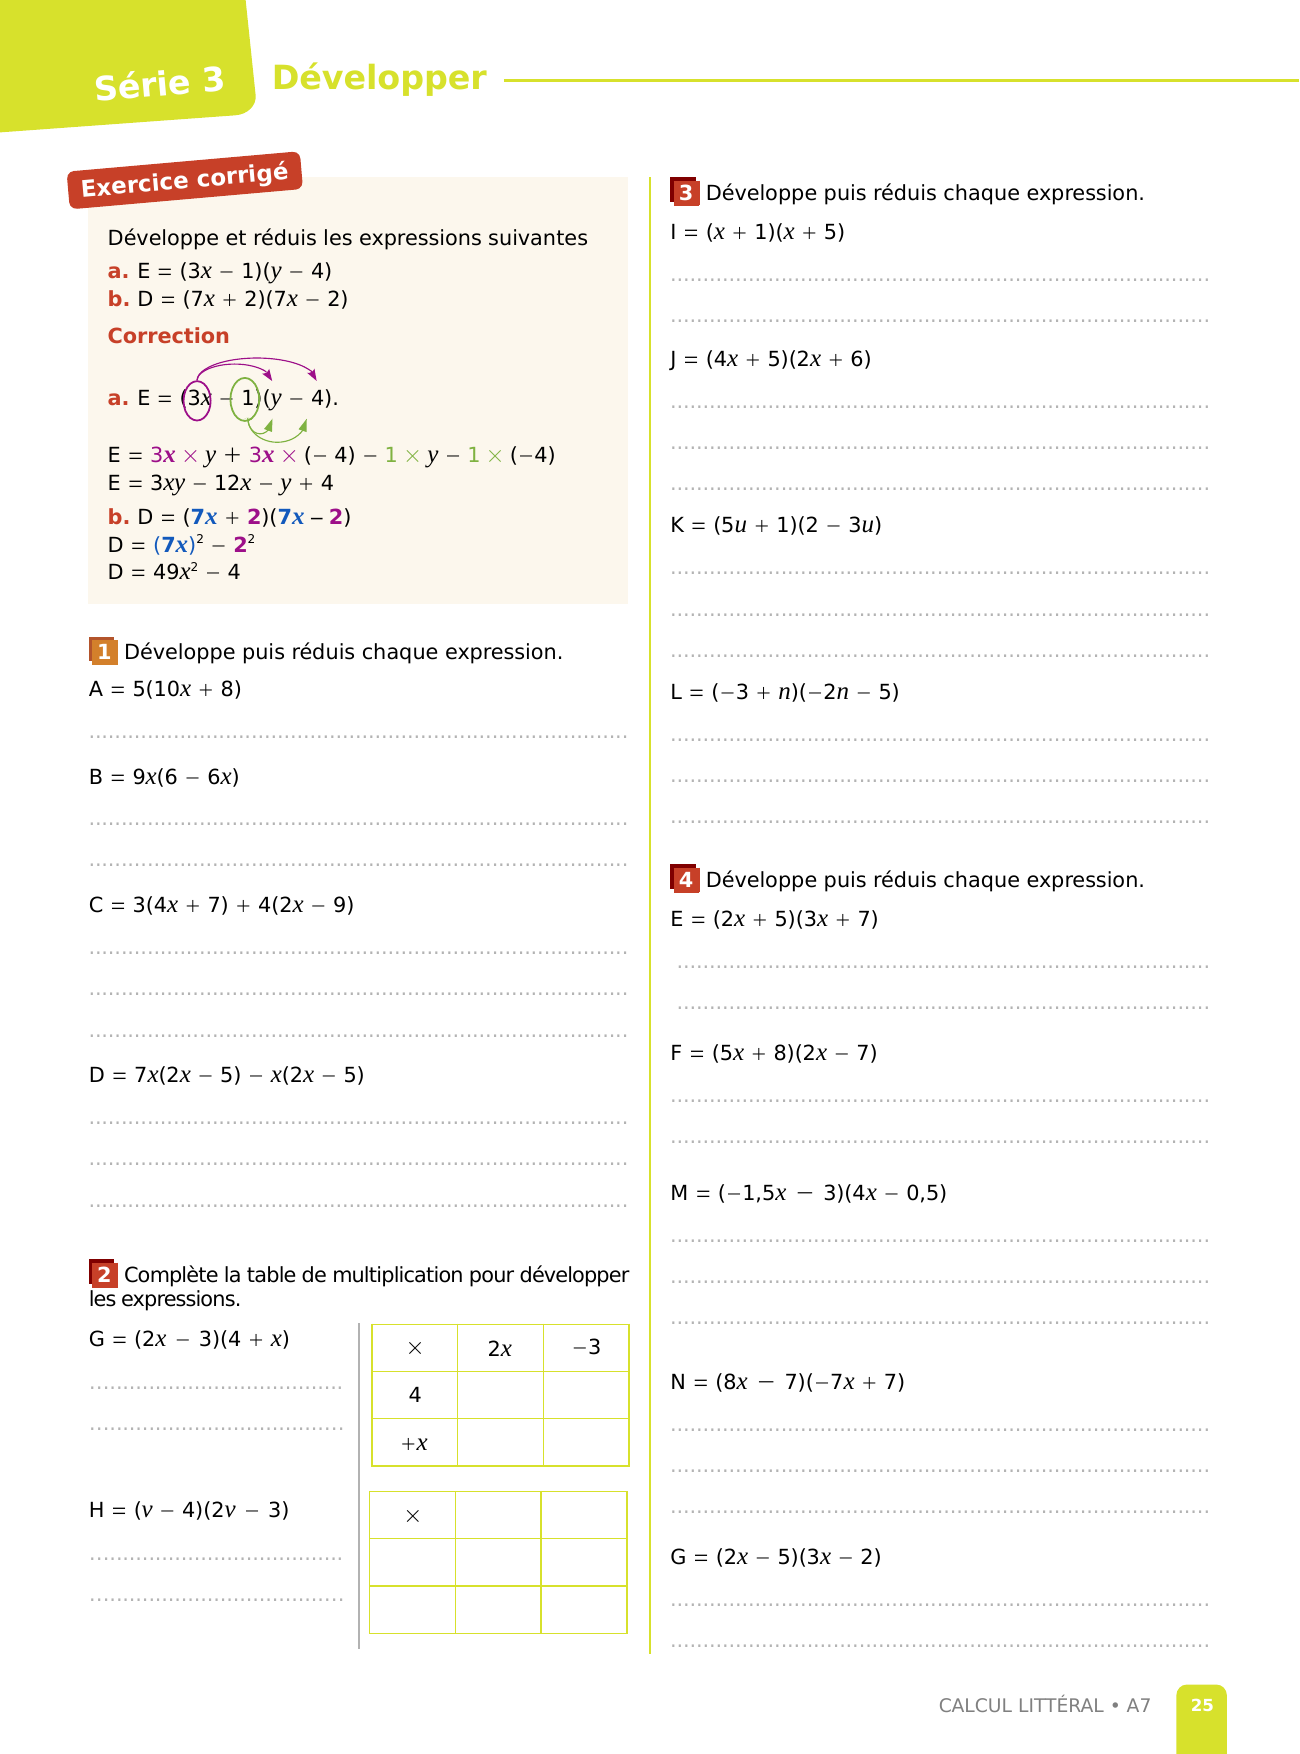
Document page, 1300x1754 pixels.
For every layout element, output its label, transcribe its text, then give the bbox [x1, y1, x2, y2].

list E = (3x − 1)(y − 4). [185, 383, 209, 411]
table_header × [370, 1492, 455, 1538]
subtitle Développe puis réduis chaque expression. [696, 864, 1211, 892]
text ….................................… [88, 1394, 350, 1435]
list D = (7x  2)(7x − 2) [107, 284, 609, 312]
text M = (−1,5x − 3)(4x − 0,5) [670, 1178, 1211, 1206]
list E = (3x − 1)(y − 4). [232, 383, 258, 411]
text G = (2x − 3)(4  x) [88, 1323, 350, 1353]
table_header [456, 1492, 540, 1538]
text Développe et réduis les expressions suivantes [107, 226, 609, 251]
table_cell [544, 1419, 628, 1465]
list G = (2x − 5)(3x − 2) [670, 1542, 1211, 1570]
text N = (8x − 7)(−7x  7) [670, 1353, 1211, 1395]
table_cell 4 [373, 1372, 457, 1418]
table_header 2x [458, 1325, 543, 1371]
list B = 9x(6 − 6x) [88, 764, 629, 789]
text Correction [107, 324, 609, 348]
text ….................................... [88, 1524, 350, 1565]
text ….................................… [88, 1565, 350, 1606]
table_cell [542, 1539, 626, 1585]
subtitle Développe puis réduis chaque expression. [114, 637, 629, 664]
table_cell x [373, 1419, 457, 1465]
subtitle Complète la table de multiplication pour développer les expressions. [88, 1259, 629, 1312]
table_cell [370, 1587, 455, 1633]
subtitle Développe puis réduis chaque expression. [696, 177, 1211, 205]
table_cell [458, 1419, 543, 1465]
list E = (2x  5)(3x  7) [670, 904, 1211, 932]
text I = (x  1)(x  5) [670, 217, 1211, 245]
table_header × [373, 1325, 457, 1371]
list E = (3x − 1)(y − 4). [107, 383, 188, 411]
list D = (7x  2)(7x – 2) D = (7x)2 − 22 D = 49x2 − 4 [107, 502, 609, 585]
text H = (v − 4)(2v − 3) [88, 1494, 350, 1524]
table_header [542, 1492, 626, 1538]
text L = (−3  n)(−2n − 5) [670, 677, 1211, 705]
table_cell [542, 1587, 626, 1633]
table_cell [458, 1372, 543, 1418]
text J = (4x  5)(2x  6) [670, 330, 1211, 372]
table_header −3 [544, 1325, 628, 1371]
list E = (3x − 1)(y − 4) [107, 257, 609, 284]
list D = 7x(2x − 5) − x(2x − 5) [88, 1063, 629, 1088]
text ….................................... [88, 1353, 350, 1394]
text E = 3xy − 12x − y  4 [107, 468, 609, 496]
list E = (3x − 1)(y − 4). [206, 383, 233, 411]
table_cell [544, 1372, 628, 1418]
text K = (5u  1)(2 − 3u) [670, 511, 1211, 538]
table_cell [456, 1539, 540, 1585]
list A = 5(10x  8) [88, 676, 629, 702]
list F = (5x  8)(2x − 7) [670, 1038, 1211, 1066]
list E = (3x − 1)(y − 4). [256, 383, 609, 411]
table_cell [370, 1539, 455, 1585]
table_cell [456, 1587, 540, 1633]
list C = 3(4x  7)  4(2x − 9) [88, 892, 629, 918]
text E = 3x × y  3x × (− 4) − 1 × y − 1 × (−4) [107, 441, 609, 468]
